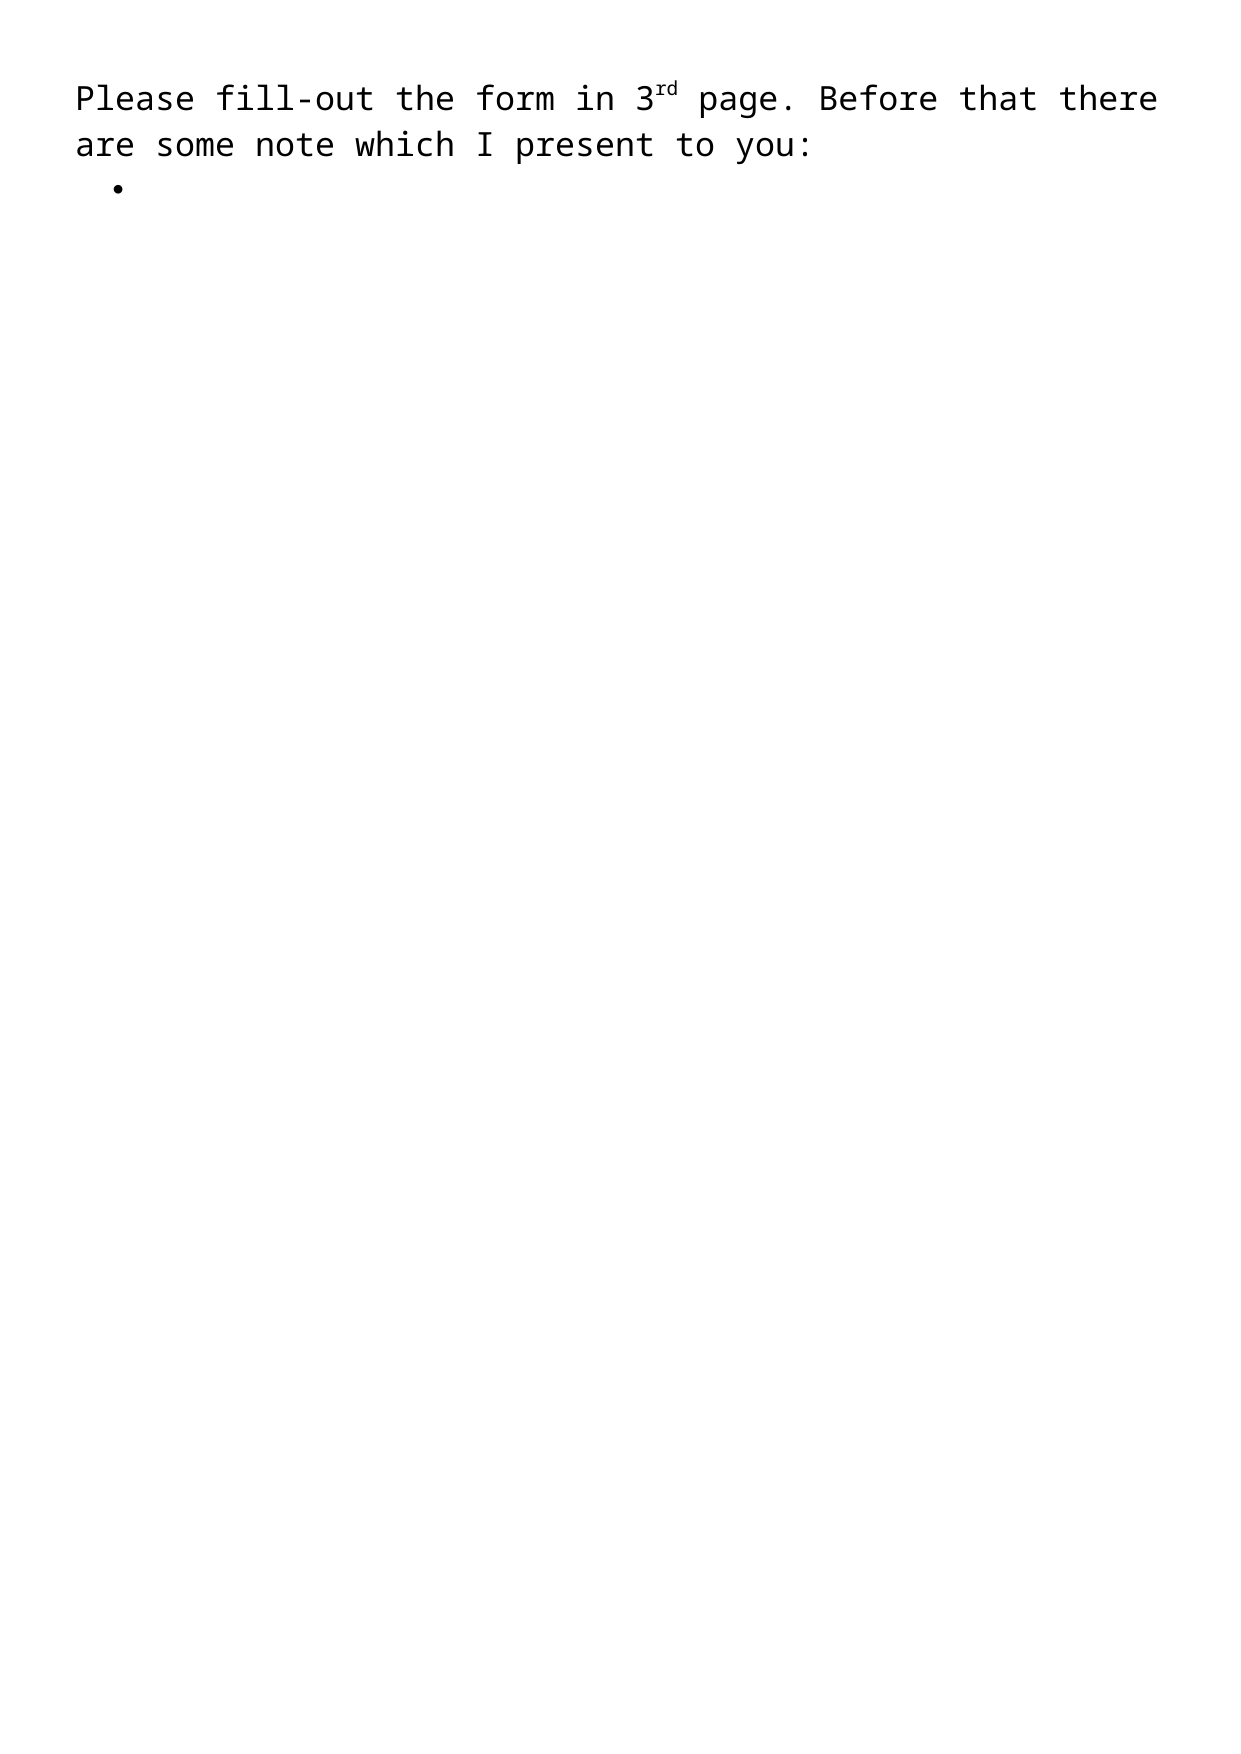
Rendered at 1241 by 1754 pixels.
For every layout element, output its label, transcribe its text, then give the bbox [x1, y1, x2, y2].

text Please fill-out the form in 3rd page. Before that there are some note which I present to you: [75, 75, 1165, 166]
